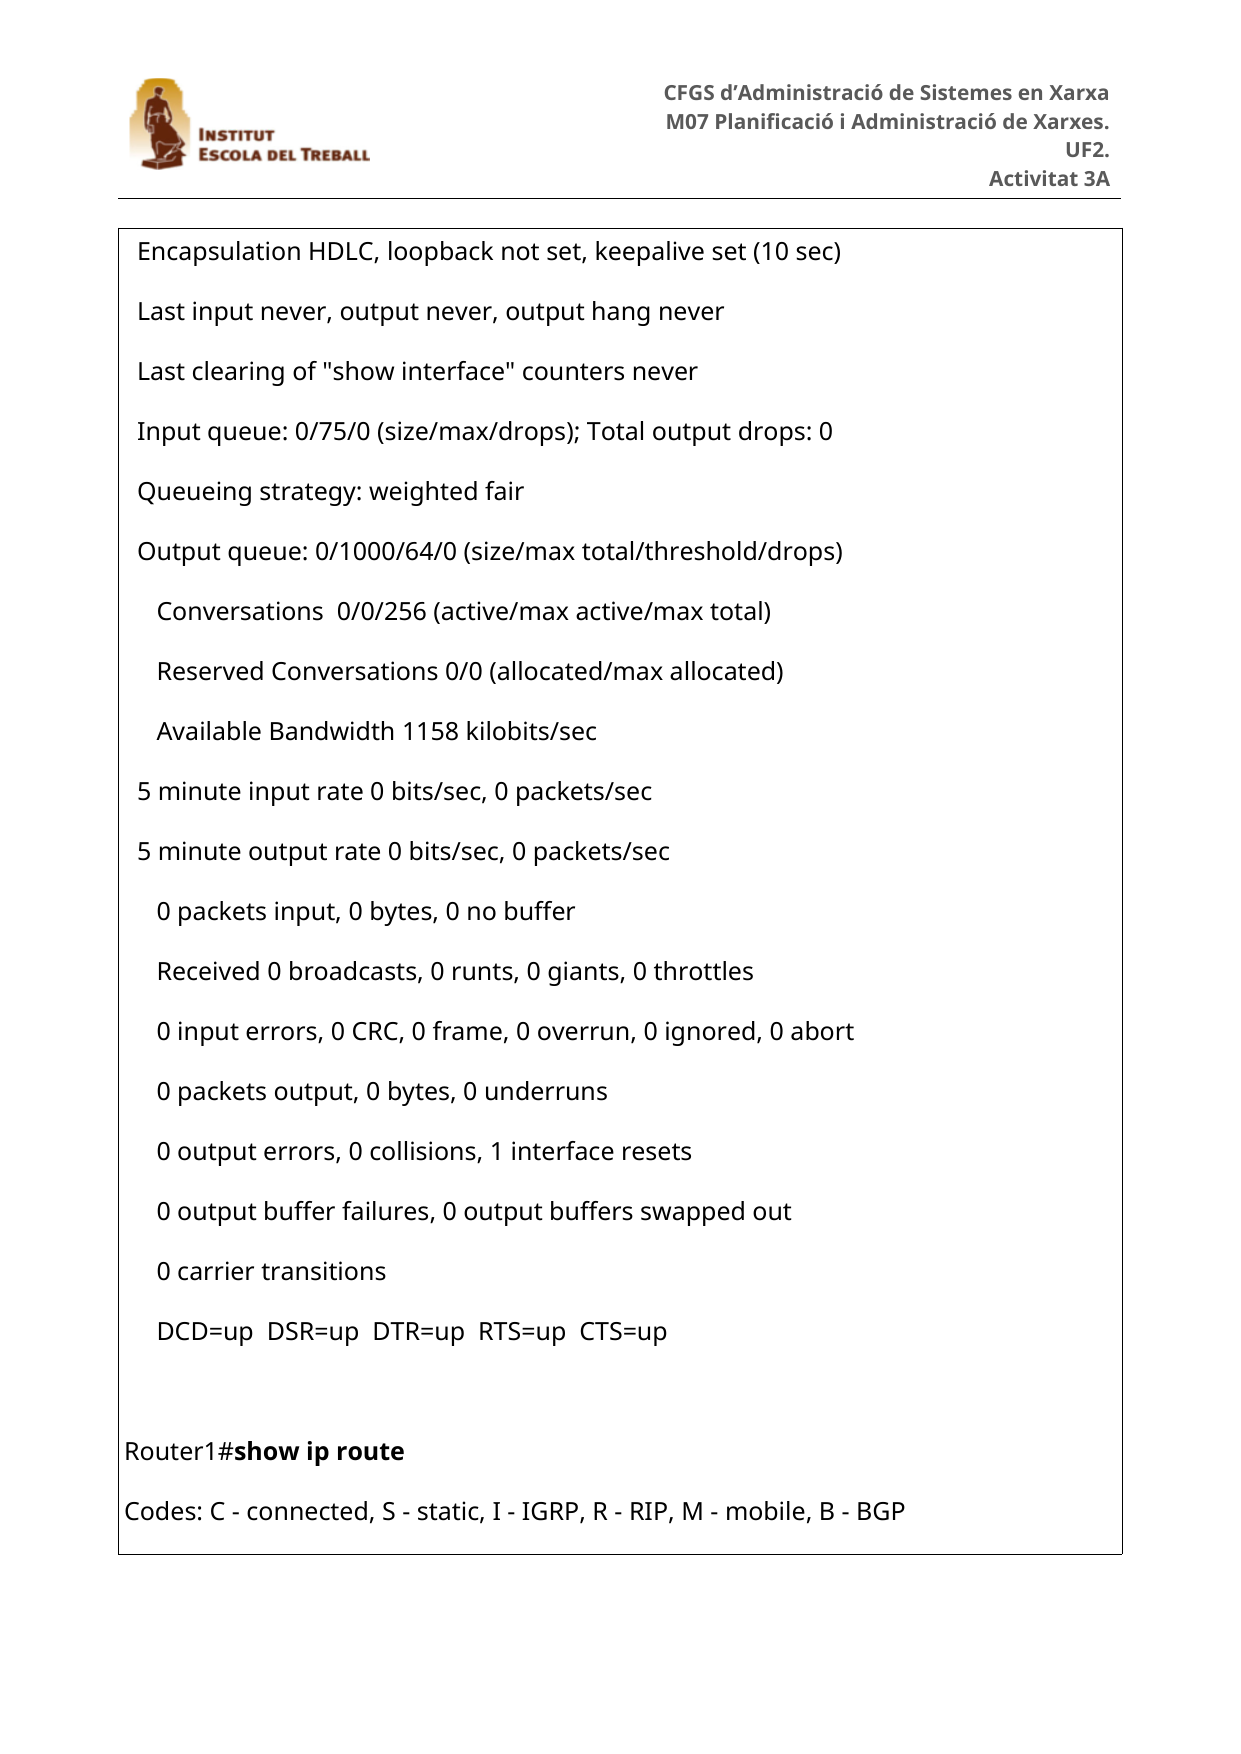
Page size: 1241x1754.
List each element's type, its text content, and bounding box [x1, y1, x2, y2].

table_header Encapsulation HDLC, loopback not set, keepalive set (10 sec) Last input never, output never, output hang never Last clearing of "show interface" counters never Input queue: 0/75/0 (size/max/drops); Total output drops: 0 Queueing strategy: weighted fair Output queue: 0/1000/64/0 (size/max total/threshold/drops) Conversations 0/0/256 (active/max active/max total) Reserved Conversations 0/0 (allocated/max allocated) Available Bandwidth 1158 kilobits/sec 5 minute input rate 0 bits/sec, 0 packets/sec 5 minute output rate 0 bits/sec, 0 packets/sec 0 packets input, 0 bytes, 0 no buffer Received 0 broadcasts, 0 runts, 0 giants, 0 throttles 0 input errors, 0 CRC, 0 frame, 0 overrun, 0 ignored, 0 abort 0 packets output, 0 bytes, 0 underruns 0 output errors, 0 collisions, 1 interface resets 0 output buffer failures, 0 output buffers swapped out 0 carrier transitions DCD=up DSR=up DTR=up RTS=up CTS=up Router1#show ip route Codes: C - connected, S - static, I - IGRP, R - RIP, M - mobile, B - BGP [119, 229, 1122, 1554]
picture [129, 78, 370, 170]
